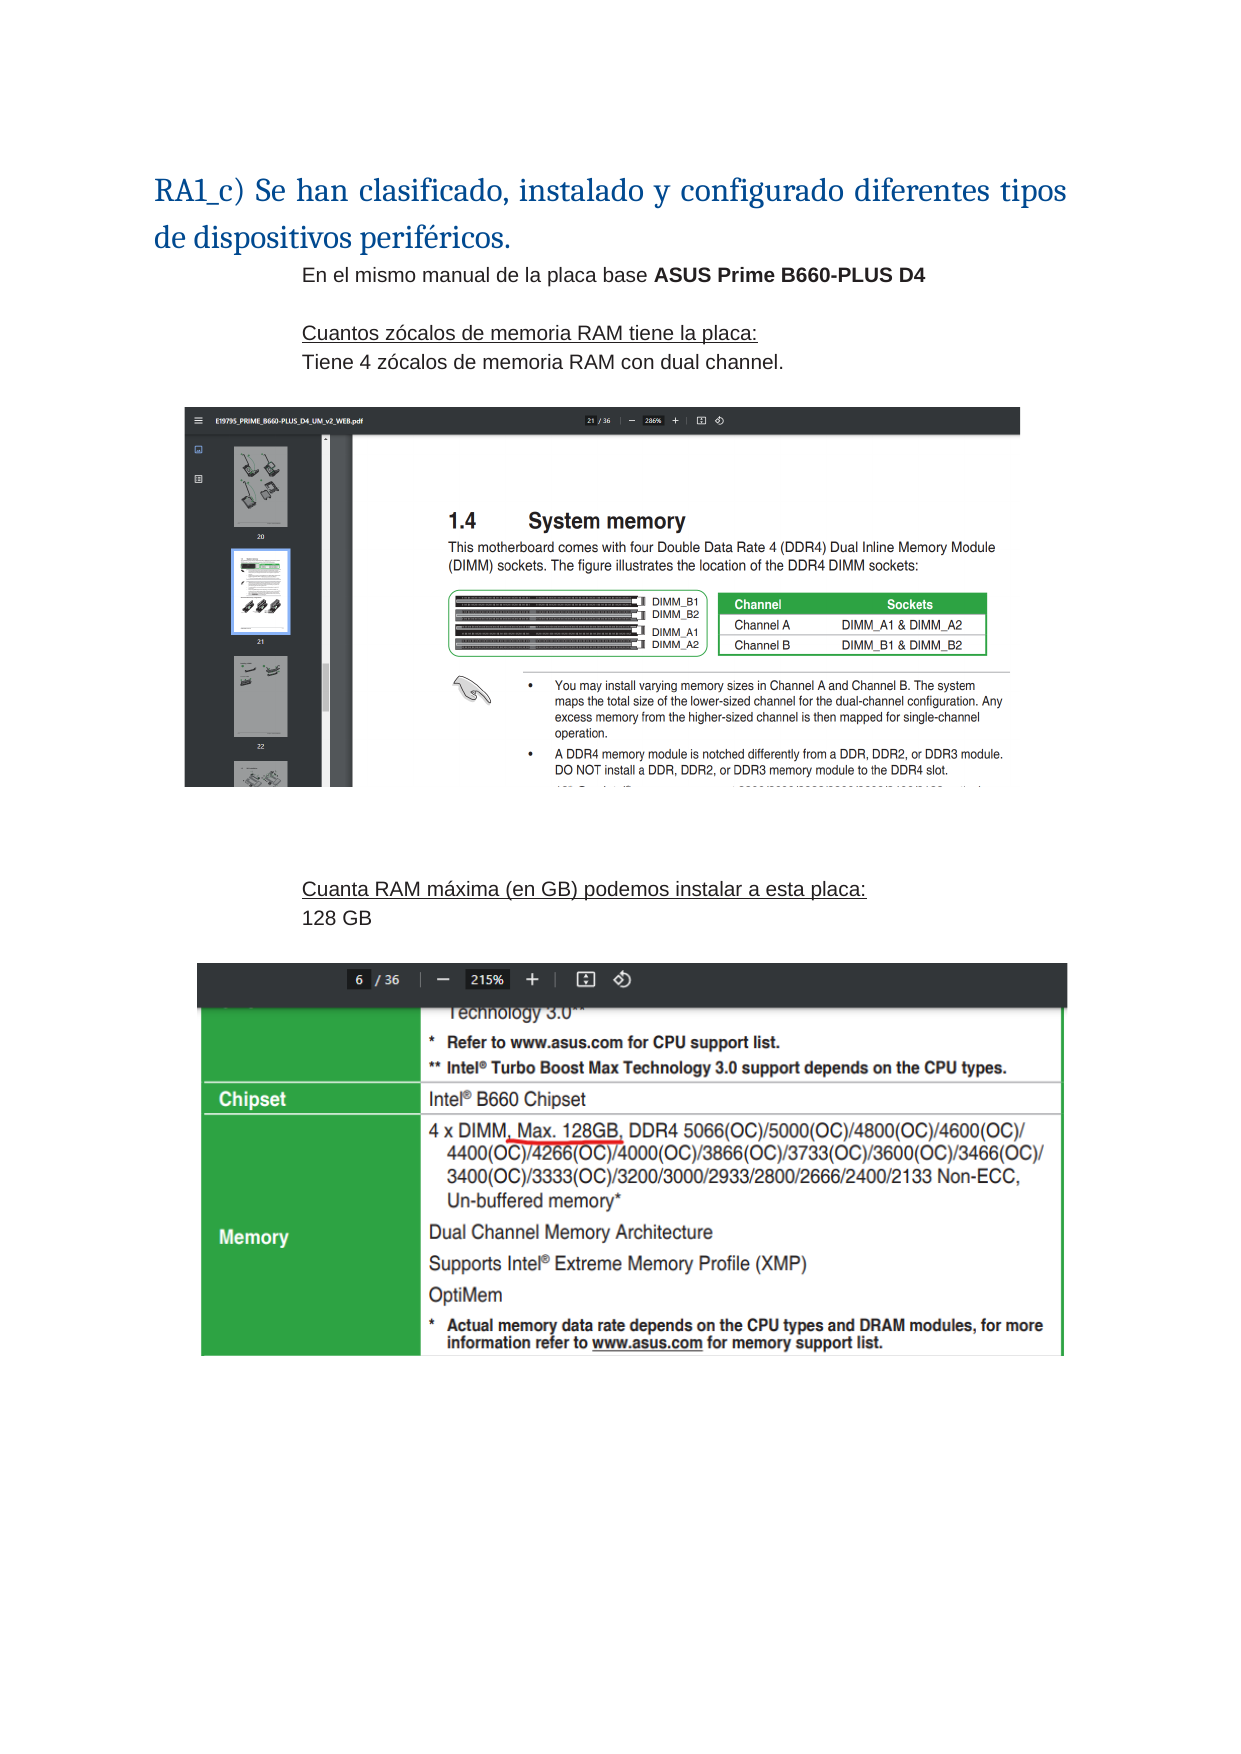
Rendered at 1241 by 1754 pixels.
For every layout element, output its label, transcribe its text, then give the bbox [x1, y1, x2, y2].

text Cuantos zócalos de memoria RAM tiene la placa: [302, 321, 1060, 344]
picture [184, 407, 1021, 766]
text En el mismo manual de la placa base ASUS Prime B660-PLUS D4 [302, 263, 1060, 287]
subtitle RA1_c) Se han clasificado, instalado y configurado diferentes tipos de dispositivos periféricos. [154, 162, 1067, 256]
text Tiene 4 zócalos de memoria RAM con dual channel. [302, 349, 1060, 373]
text 128 GB [302, 906, 1060, 930]
text Cuanta RAM máxima (en GB) podemos instalar a esta placa: [302, 877, 1060, 901]
